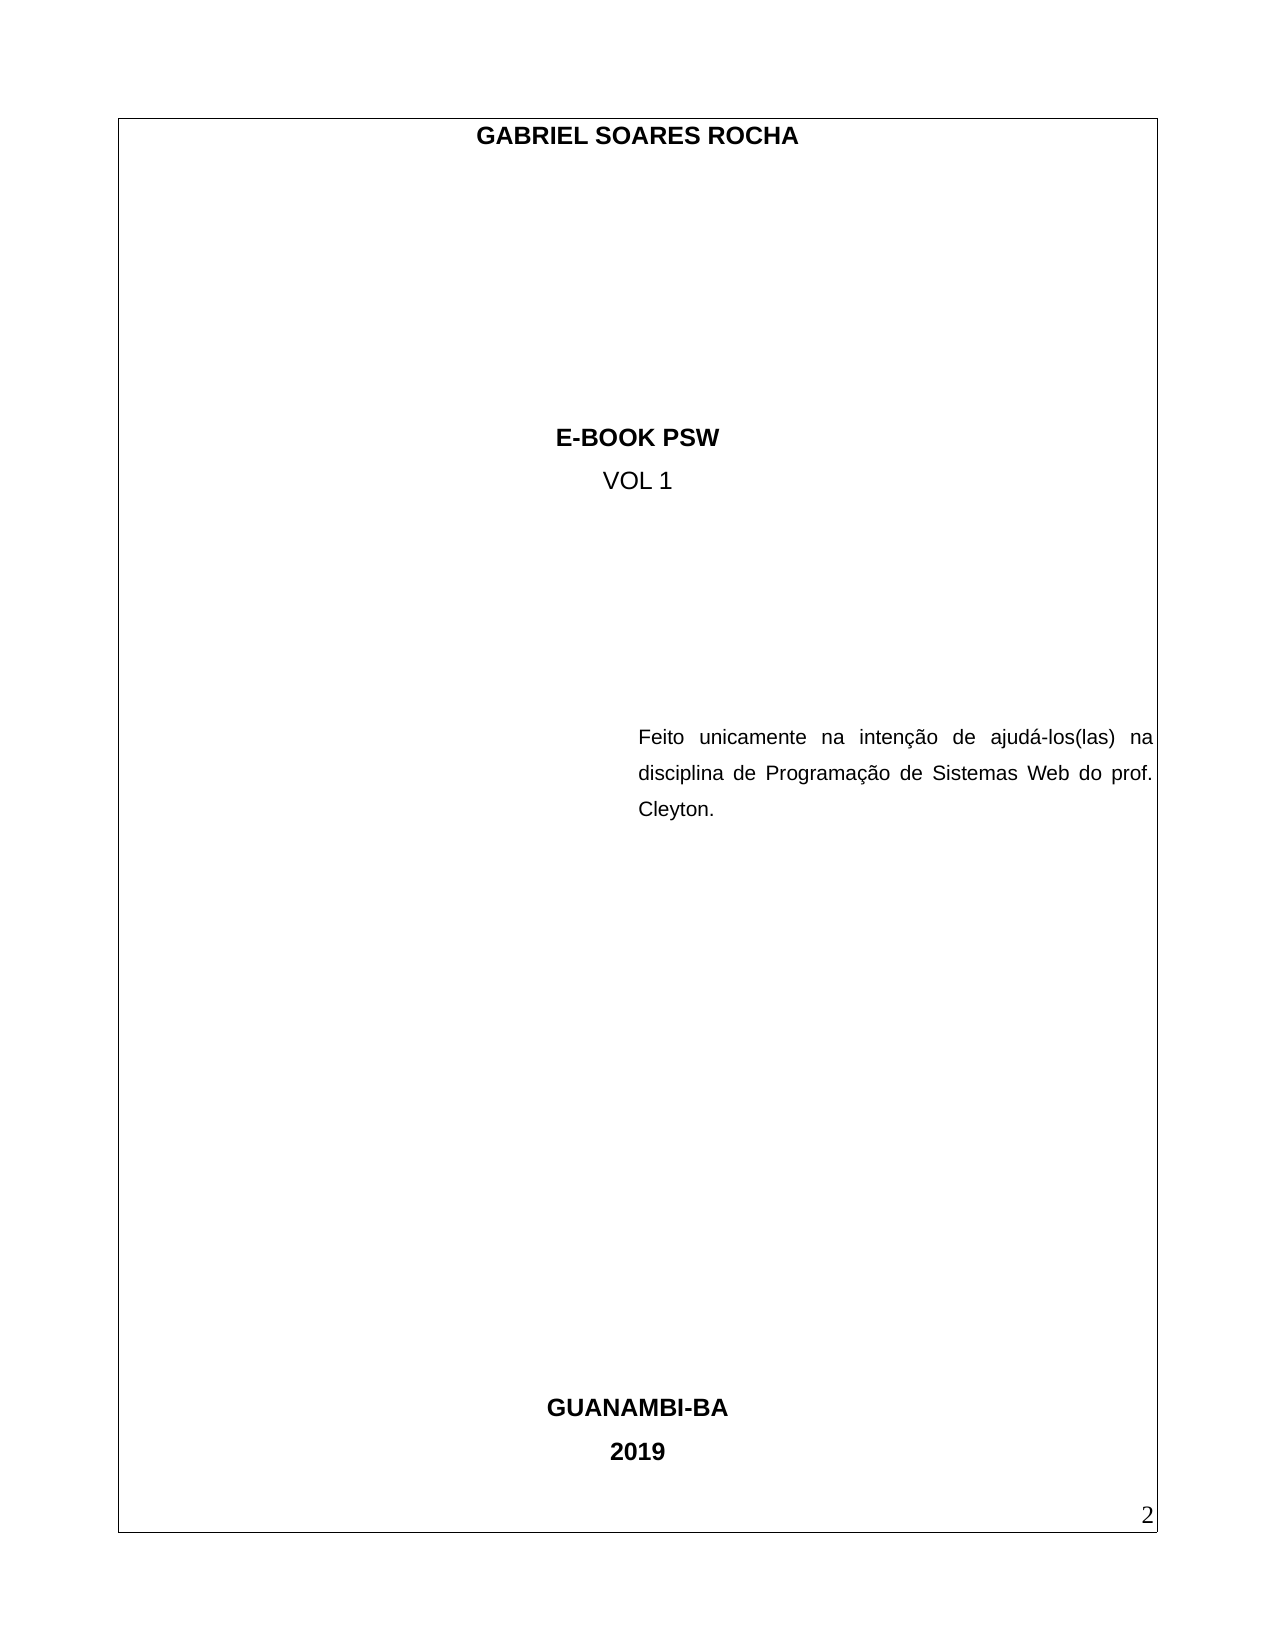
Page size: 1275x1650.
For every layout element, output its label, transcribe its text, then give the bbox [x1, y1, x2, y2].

text Feito unicamente na intenção de ajudá-los(las) na disciplina de Programação de Sistemas Web do prof. Cleyton. [638, 725, 1154, 821]
text 2019 [121, 1436, 1154, 1465]
text GABRIEL SOARES ROCHA [121, 121, 1154, 150]
text E-BOOK PSW [121, 423, 1154, 452]
text GUANAMBI-BA [121, 1393, 1154, 1422]
text VOL 1 [121, 466, 1154, 495]
